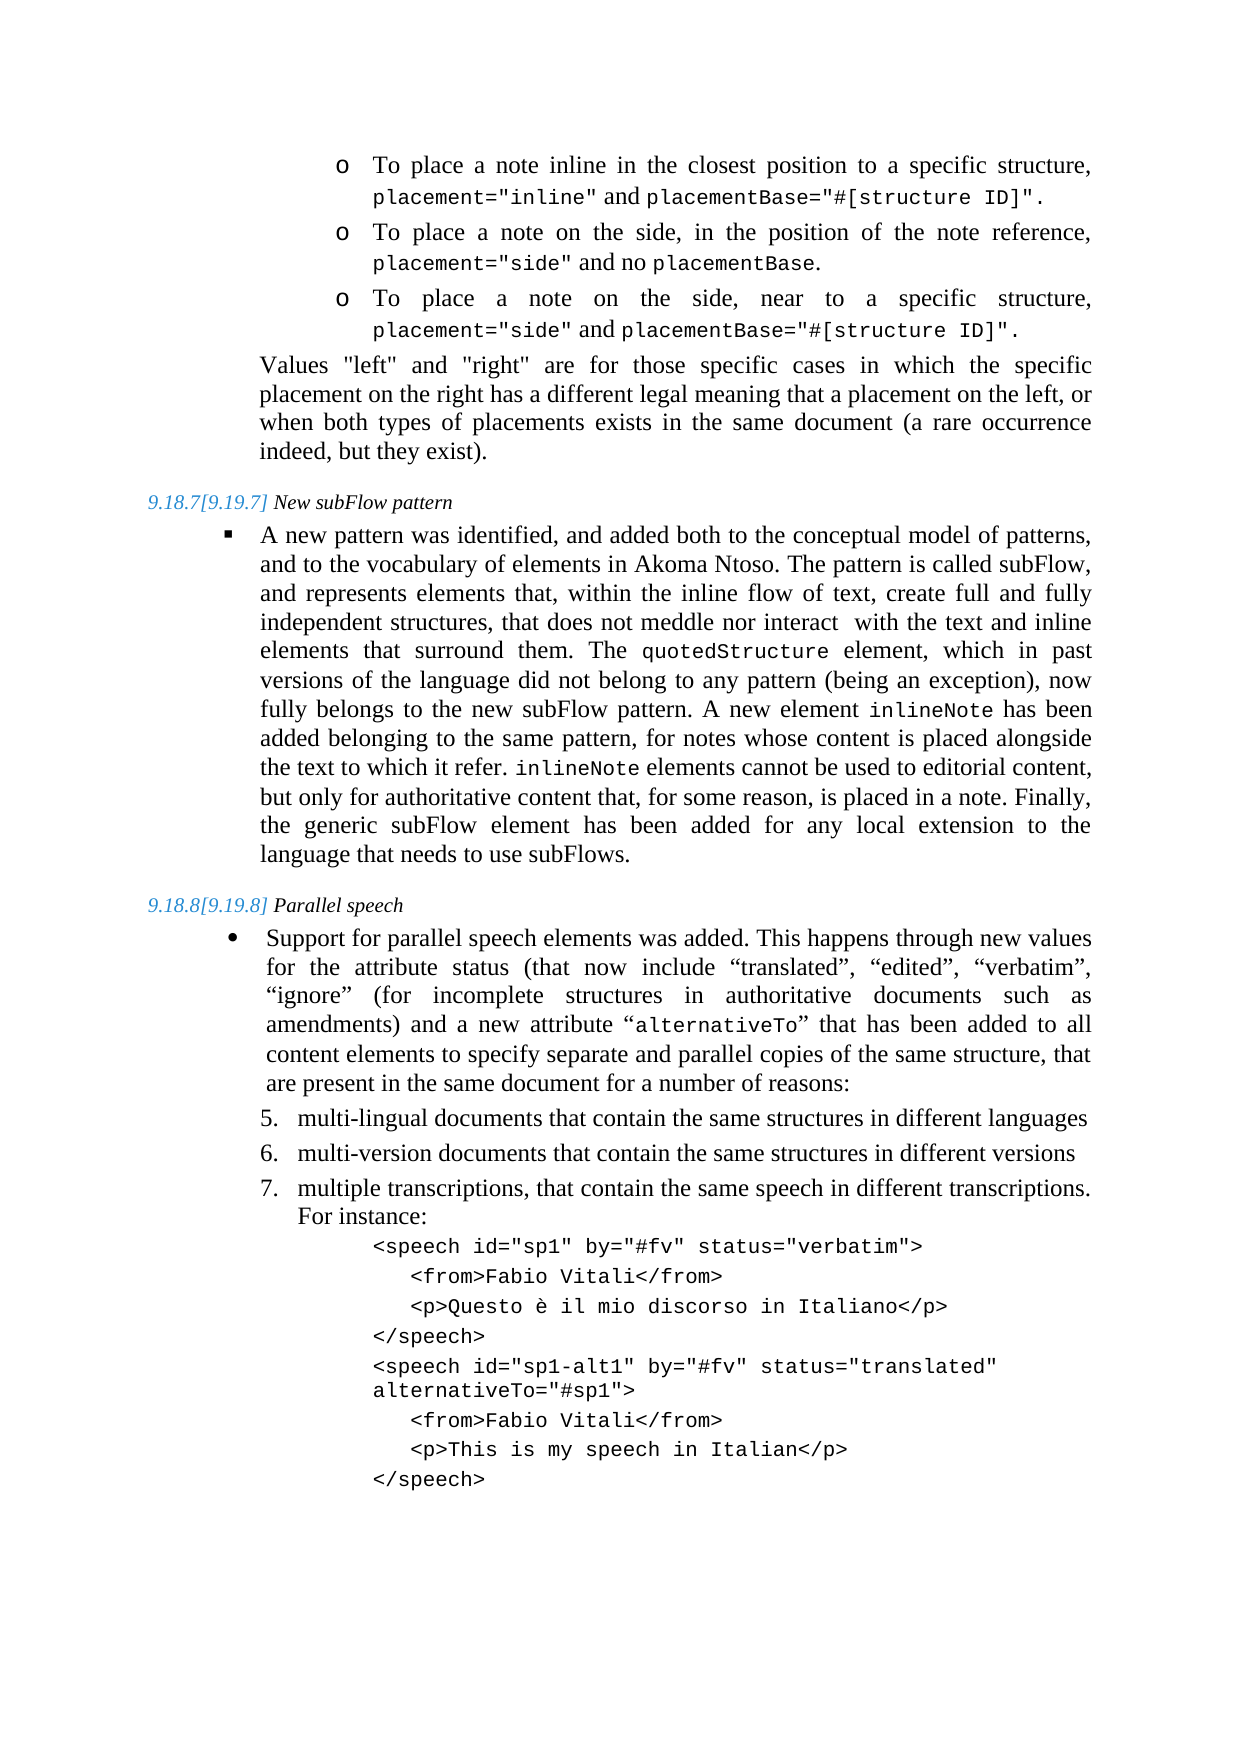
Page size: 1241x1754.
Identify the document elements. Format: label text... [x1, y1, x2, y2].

list A new pattern was identified, and added both to the conceptual model of patterns, and to the vocabulary of elements in Akoma Ntoso. The pattern is called subFlow, and represents elements that, within the inline flow of text, create full and fully independent structures, that does not meddle nor interact with the text and inline elements that surround them. The quotedStructure element, which in past versions of the language did not belong to any pattern (being an exception), now fully belongs to the new subFlow pattern. A new element inlineNote has been added belonging to the same pattern, for notes whose content is placed alongside the text to which it refer. inlineNote elements cannot be used to editorial content, but only for authoritative content that, for some reason, is placed in a note. Finally, the generic subFlow element has been added for any local extension to the language that needs to use subFlows. [222, 520, 1092, 868]
list multi-version documents that contain the same structures in different versions [260, 1138, 1092, 1166]
text <from>Fabio Vitali</from> [373, 1266, 1092, 1290]
list To place a note on the side, in the position of the note reference, placement="side" and no placementBase. [335, 217, 1092, 277]
text </speech> [373, 1326, 1092, 1350]
subtitle Parallel speech [148, 893, 1092, 917]
text <p>This is my speech in Italian</p> [373, 1439, 1092, 1463]
list Support for parallel speech elements was added. This happens through new values for the attribute status (that now include “translated”, “edited”, “verbatim”, “ignore” (for incomplete structures in authoritative documents such as amendments) and a new attribute “alternativeTo” that has been added to all content elements to specify separate and parallel copies of the same structure, that are present in the same document for a number of reasons: [228, 923, 1092, 1096]
list multi-lingual documents that contain the same structures in different languages [260, 1103, 1092, 1131]
list To place a note on the side, near to a specific structure, placement="side" and placementBase="#[structure ID]". [335, 283, 1092, 344]
list To place a note inline in the closest position to a specific structure, placement="inline" and placementBase="#[structure ID]". [335, 150, 1092, 210]
subtitle New subFlow pattern [148, 490, 1092, 514]
list multiple transcriptions, that contain the same speech in different transcriptions. For instance: [260, 1173, 1092, 1230]
text Values "left" and "right" are for those specific cases in which the specific placement on the right has a different legal meaning that a placement on the left, or when both types of placements exists in the same document (a rare occurrence indeed, but they exist). [259, 350, 1092, 465]
text <p>Questo è il mio discorso in Italiano</p> [373, 1296, 1092, 1320]
text <speech id="sp1" by="#fv" status="verbatim"> [373, 1236, 1092, 1260]
text </speech> [373, 1469, 1092, 1493]
text <from>Fabio Vitali</from> [373, 1409, 1092, 1433]
text <speech id="sp1-alt1" by="#fv" status="translated" alternativeTo="#sp1"> [373, 1356, 1092, 1403]
